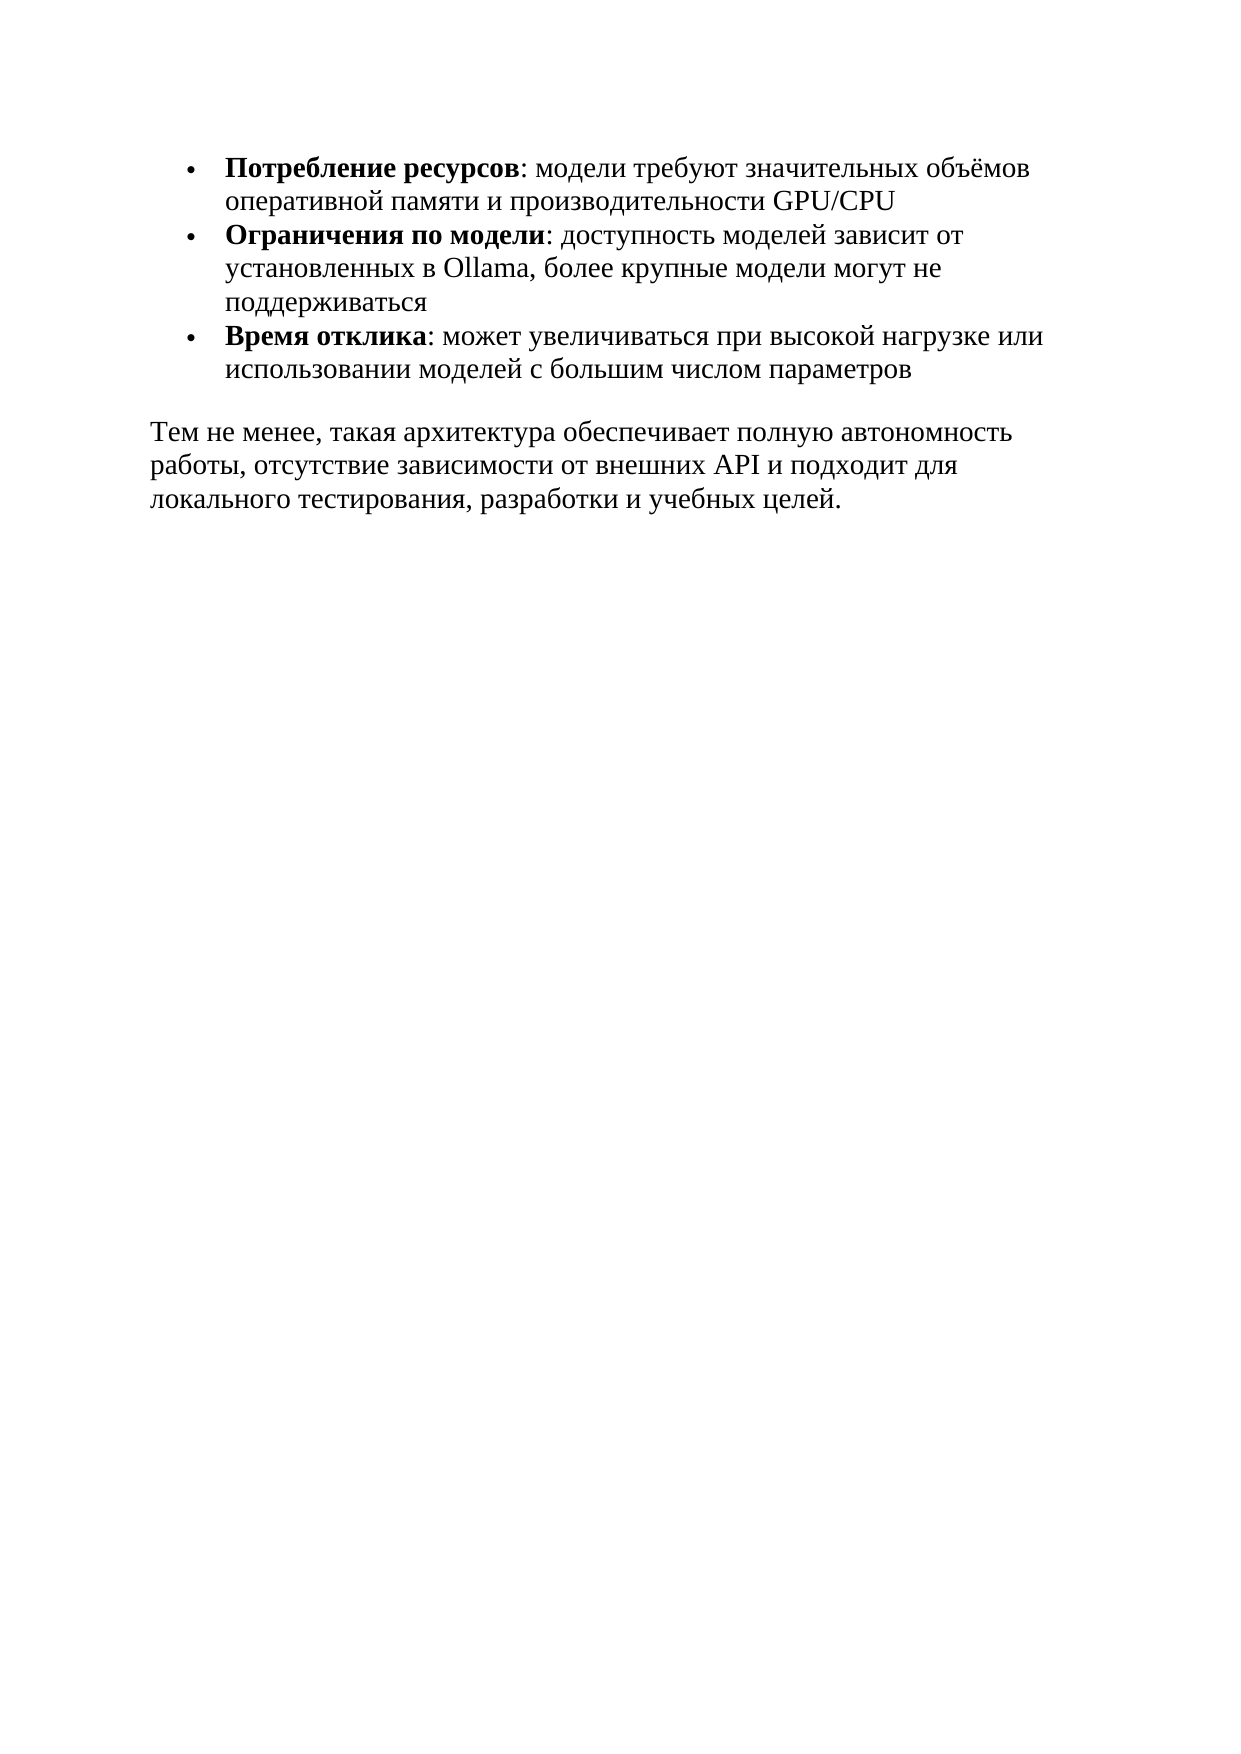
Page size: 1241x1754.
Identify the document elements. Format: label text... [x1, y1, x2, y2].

list Время отклика: может увеличиваться при высокой нагрузке или использовании моделей с большим числом параметров [187, 318, 1090, 385]
list Ограничения по модели: доступность моделей зависит от установленных в Ollama, более крупные модели могут не поддерживаться [187, 217, 1090, 318]
text Тем не менее, такая архитектура обеспечивает полную автономность работы, отсутствие зависимости от внешних API и подходит для локального тестирования, разработки и учебных целей. [150, 414, 1090, 514]
list Потребление ресурсов: модели требуют значительных объёмов оперативной памяти и производительности GPU/CPU [187, 150, 1090, 217]
